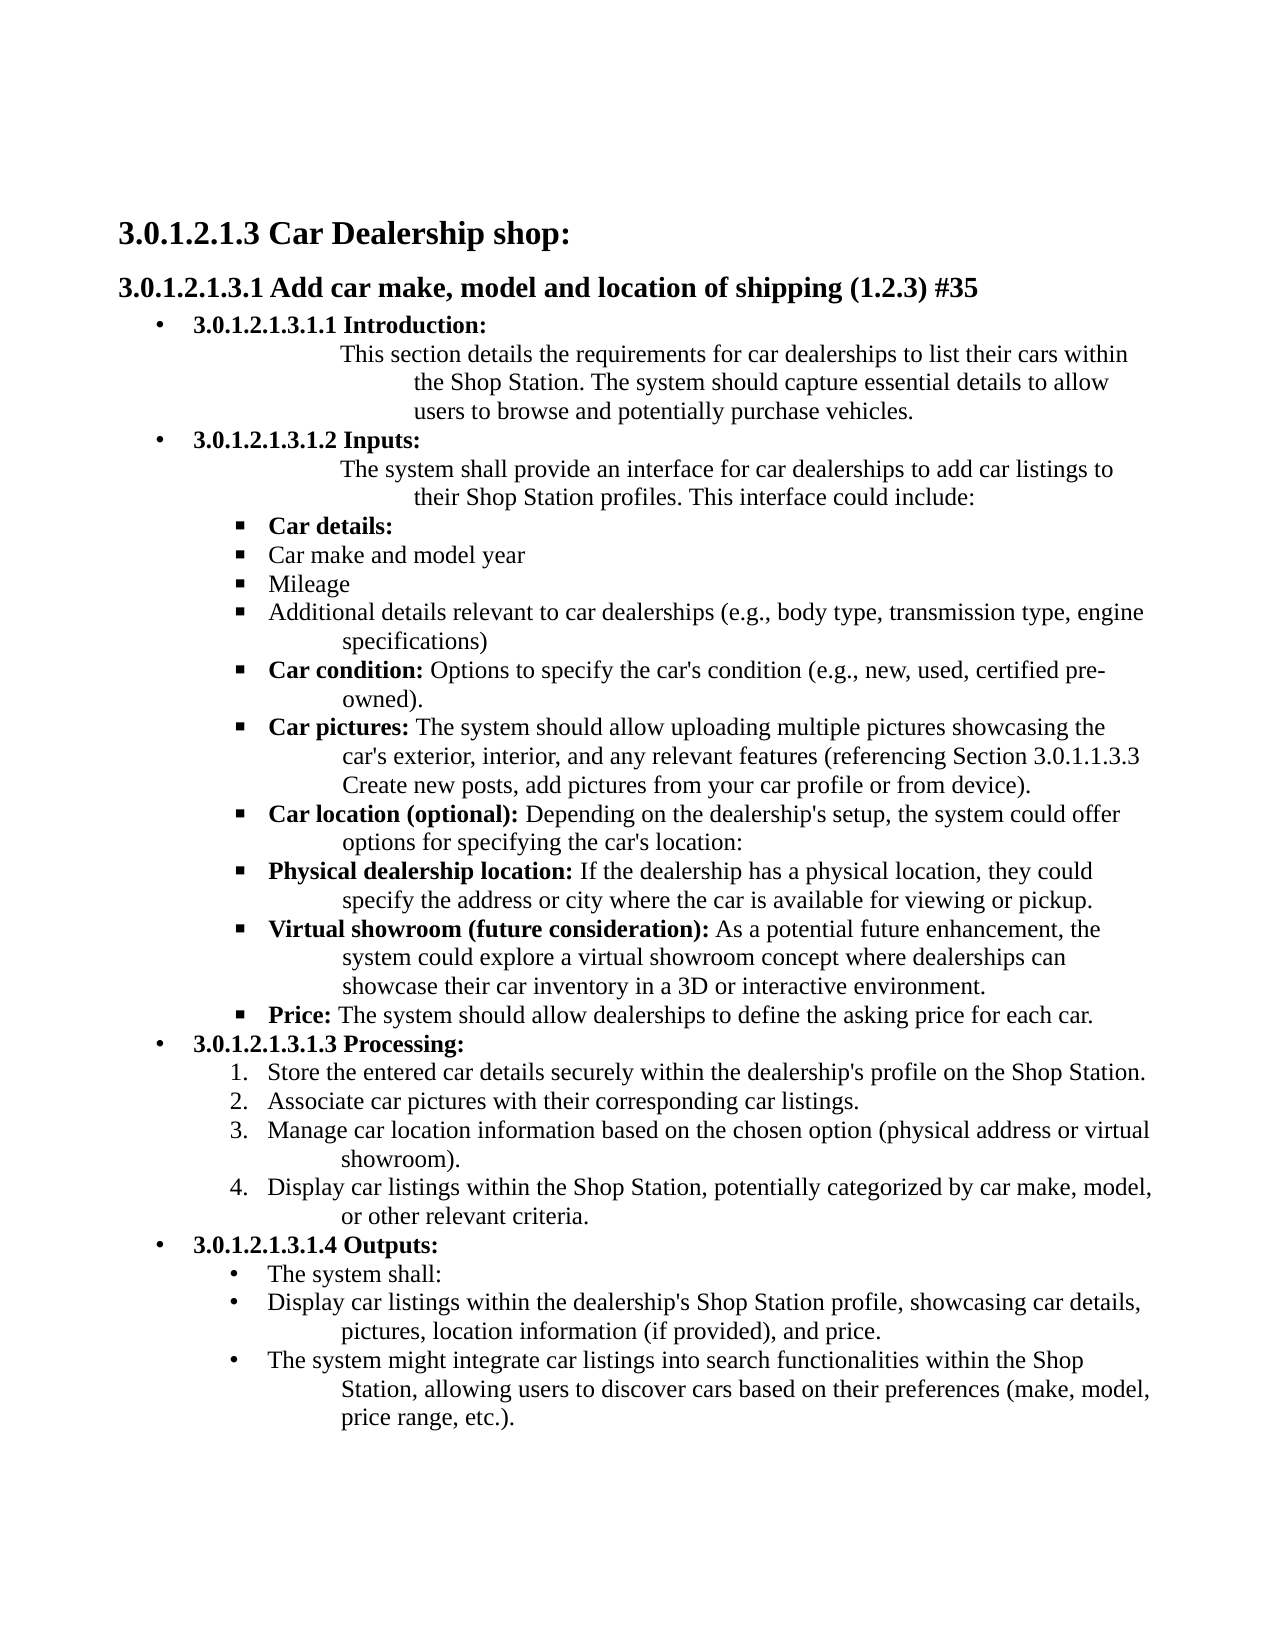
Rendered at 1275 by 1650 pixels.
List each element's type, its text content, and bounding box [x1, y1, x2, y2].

list Car make and model year [231, 540, 1157, 569]
subtitle 3.0.1.2.1.3 Car Dealership shop: [118, 213, 1157, 251]
list Display car listings within the Shop Station, potentially categorized by car make, model, or other relevant criteria. [229, 1172, 1157, 1230]
list Car condition: Options to specify the car's condition (e.g., new, used, certified pre- owned). [231, 655, 1157, 712]
list 3.0.1.2.1.3.1.2 Inputs: [156, 425, 1157, 454]
list Virtual showroom (future consideration): As a potential future enhancement, the system could explore a virtual showroom concept where dealerships can showcase their car inventory in a 3D or interactive environment. [231, 914, 1157, 1000]
list Store the entered car details securely within the dealership's profile on the Shop Station. [229, 1057, 1157, 1086]
list Physical dealership location: If the dealership has a physical location, they could specify the address or city where the car is available for viewing or pickup. [231, 856, 1157, 914]
list Car location (optional): Depending on the dealership's setup, the system could offer options for specifying the car's location: [231, 799, 1157, 856]
list 3.0.1.2.1.3.1.4 Outputs: [156, 1230, 1157, 1259]
list 3.0.1.2.1.3.1.1 Introduction: [156, 310, 1157, 339]
list Car pictures: The system should allow uploading multiple pictures showcasing the car's exterior, interior, and any relevant features (referencing Section 3.0.1.1.3.3 Create new posts, add pictures from your car profile or from device). [231, 712, 1157, 799]
text The system shall provide an interface for car dealerships to add car listings to their Shop Station profiles. This interface could include: [192, 454, 1157, 511]
text This section details the requirements for car dealerships to list their cars within the Shop Station. The system should capture essential details to allow users to browse and potentially purchase vehicles. [192, 339, 1157, 425]
list Associate car pictures with their corresponding car listings. [229, 1086, 1157, 1115]
list 3.0.1.2.1.3.1.3 Processing: [156, 1029, 1157, 1057]
list The system shall: [229, 1259, 1157, 1287]
list Additional details relevant to car dealerships (e.g., body type, transmission type, engine specifications) [231, 597, 1157, 655]
list Price: The system should allow dealerships to define the asking price for each car. [231, 1000, 1157, 1029]
subtitle 3.0.1.2.1.3.1 Add car make, model and location of shipping (1.2.3) #35 [118, 270, 1157, 304]
list Mileage [231, 569, 1157, 597]
list Manage car location information based on the chosen option (physical address or virtual showroom). [229, 1115, 1157, 1172]
list The system might integrate car listings into search functionalities within the Shop Station, allowing users to discover cars based on their preferences (make, model, price range, etc.). [229, 1345, 1157, 1431]
list Car details: [231, 511, 1157, 540]
list Display car listings within the dealership's Shop Station profile, showcasing car details, pictures, location information (if provided), and price. [229, 1287, 1157, 1345]
